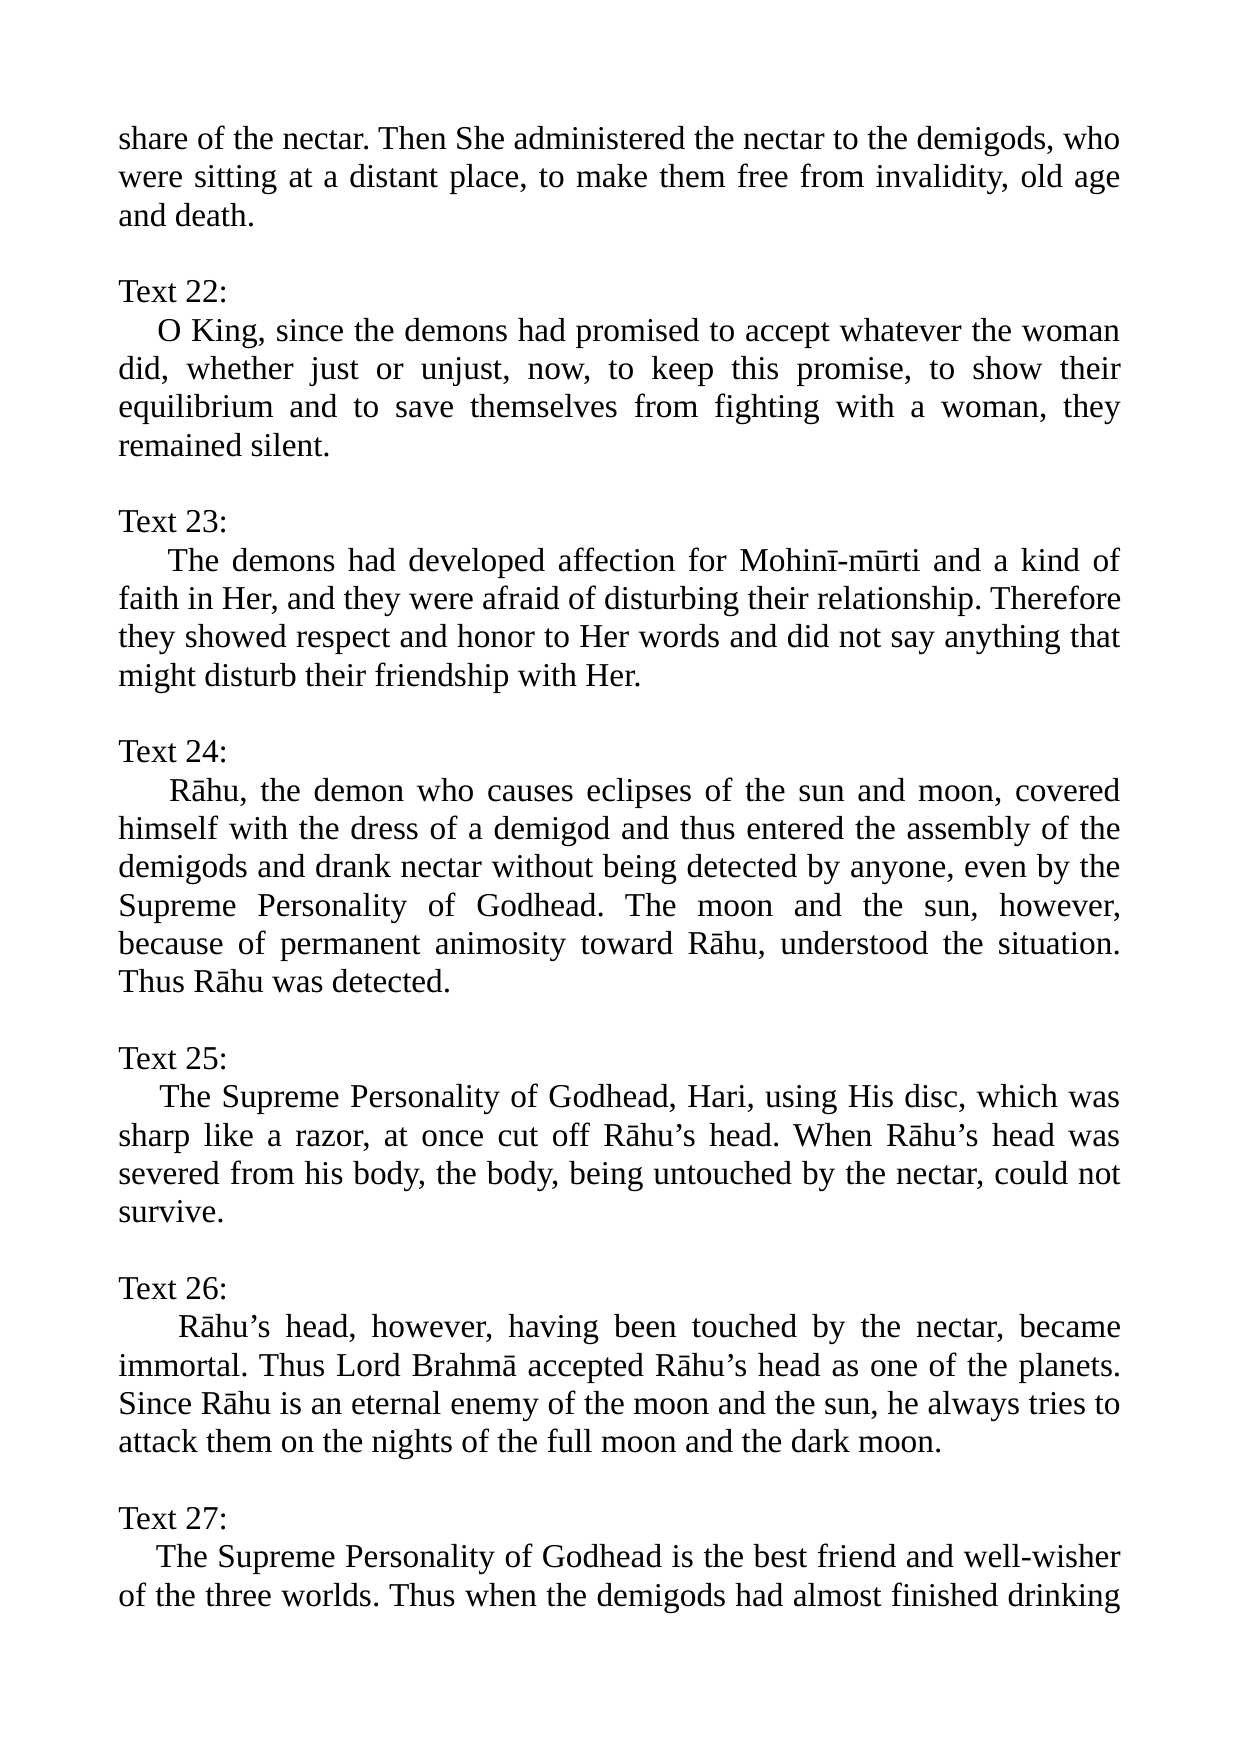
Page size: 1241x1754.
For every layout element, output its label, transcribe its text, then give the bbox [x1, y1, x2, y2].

text The Supreme Personality of Godhead, Hari, using His disc, which was sharp like a razor, at once cut off Rāhu’s head. When Rāhu’s head was severed from his body, the body, being untouched by the nectar, could not survive. [118, 1076, 1122, 1230]
text Text 25: [118, 1038, 1122, 1076]
text The demons had developed affection for Mohinī-mūrti and a kind of faith in Her, and they were afraid of disturbing their relationship. Therefore they showed respect and honor to Her words and did not say anything that might disturb their friendship with Her. [118, 540, 1122, 693]
text O King, since the demons had promised to accept whatever the woman did, whether just or unjust, now, to keep this promise, to show their equilibrium and to save themselves from fighting with a woman, they remained silent. [118, 310, 1122, 463]
text The Supreme Personality of Godhead is the best friend and well-wisher of the three worlds. Thus when the demigods had almost finished drinking [118, 1536, 1122, 1613]
text Rāhu, the demon who causes eclipses of the sun and moon, covered himself with the dress of a demigod and thus entered the assembly of the demigods and drank nectar without being detected by anyone, even by the Supreme Personality of Godhead. The moon and the sun, however, because of permanent animosity toward Rāhu, understood the situation. Thus Rāhu was detected. [118, 770, 1122, 1000]
text Text 24: [118, 731, 1122, 770]
text share of the nectar. Then She administered the nectar to the demigods, who were sitting at a distant place, to make them free from invalidity, old age and death. [118, 118, 1122, 233]
text Text 23: [118, 501, 1122, 540]
text Rāhu’s head, however, having been touched by the nectar, became immortal. Thus Lord Brahmā accepted Rāhu’s head as one of the planets. Since Rāhu is an eternal enemy of the moon and the sun, he always tries to attack them on the nights of the full moon and the dark moon. [118, 1306, 1122, 1460]
text Text 27: [118, 1498, 1122, 1536]
text Text 26: [118, 1268, 1122, 1306]
text Text 22: [118, 271, 1122, 310]
